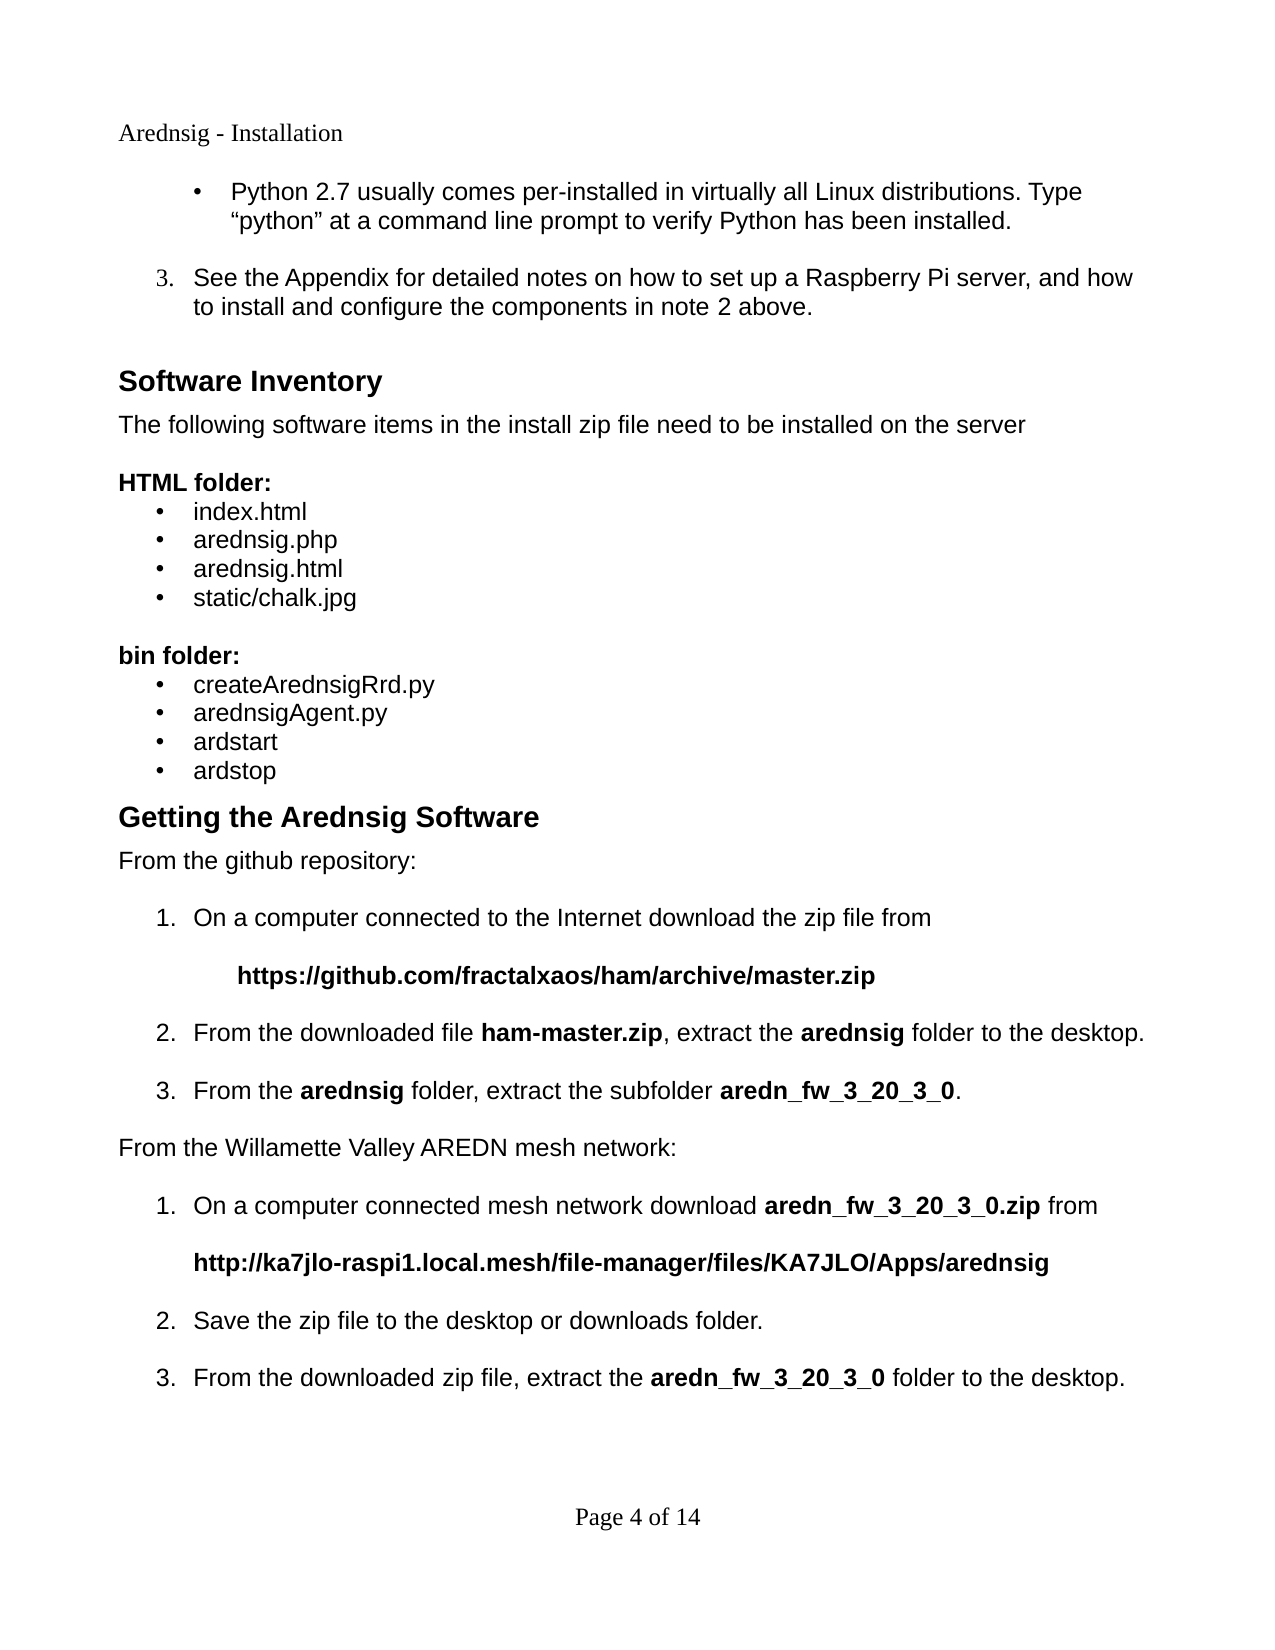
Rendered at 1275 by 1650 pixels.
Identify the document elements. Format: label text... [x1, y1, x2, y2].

text bin folder: [118, 641, 1157, 669]
list Save the zip file to the desktop or downloads folder. [156, 1306, 1157, 1363]
list static/chalk.jpg [156, 583, 1157, 612]
list From the downloaded file ham-master.zip, extract the arednsig folder to the desktop. [156, 1018, 1157, 1076]
list createArednsigRrd.py [156, 669, 1157, 698]
list arednsig.html [156, 554, 1157, 583]
list From the downloaded zip file, extract the aredn_fw_3_20_3_0 folder to the desktop. [156, 1363, 1157, 1421]
list On a computer connected mesh network download aredn_fw_3_20_3_0.zip from http://ka7jlo-raspi1.local.mesh/file-manager/files/KA7JLO/Apps/arednsig [156, 1191, 1157, 1306]
text HTML folder: [118, 468, 1157, 497]
list arednsigAgent.py [156, 698, 1157, 727]
list From the arednsig folder, extract the subfolder aredn_fw_3_20_3_0. [156, 1076, 1157, 1104]
subtitle Software Inventory [118, 364, 1157, 398]
text From the Willamette Valley AREDN mesh network: [118, 1133, 1157, 1191]
list Python 2.7 usually comes per-installed in virtually all Linux distributions. Type “python” at a command line prompt to verify Python has been installed. [193, 177, 1157, 263]
list ardstop [156, 756, 1157, 785]
text From the github repository: [118, 846, 1157, 874]
list index.html [156, 497, 1157, 526]
text The following software items in the install zip file need to be installed on the server [118, 410, 1157, 439]
subtitle Getting the Arednsig Software [118, 799, 1157, 833]
list ardstart [156, 727, 1157, 756]
list arednsig.php [156, 526, 1157, 554]
list See the Appendix for detailed notes on how to set up a Raspberry Pi server, and how to install and configure the components in note 2 above. [156, 263, 1157, 349]
list On a computer connected to the Internet download the zip file from https://github.com/fractalxaos/ham/archive/master.zip [156, 903, 1157, 1018]
